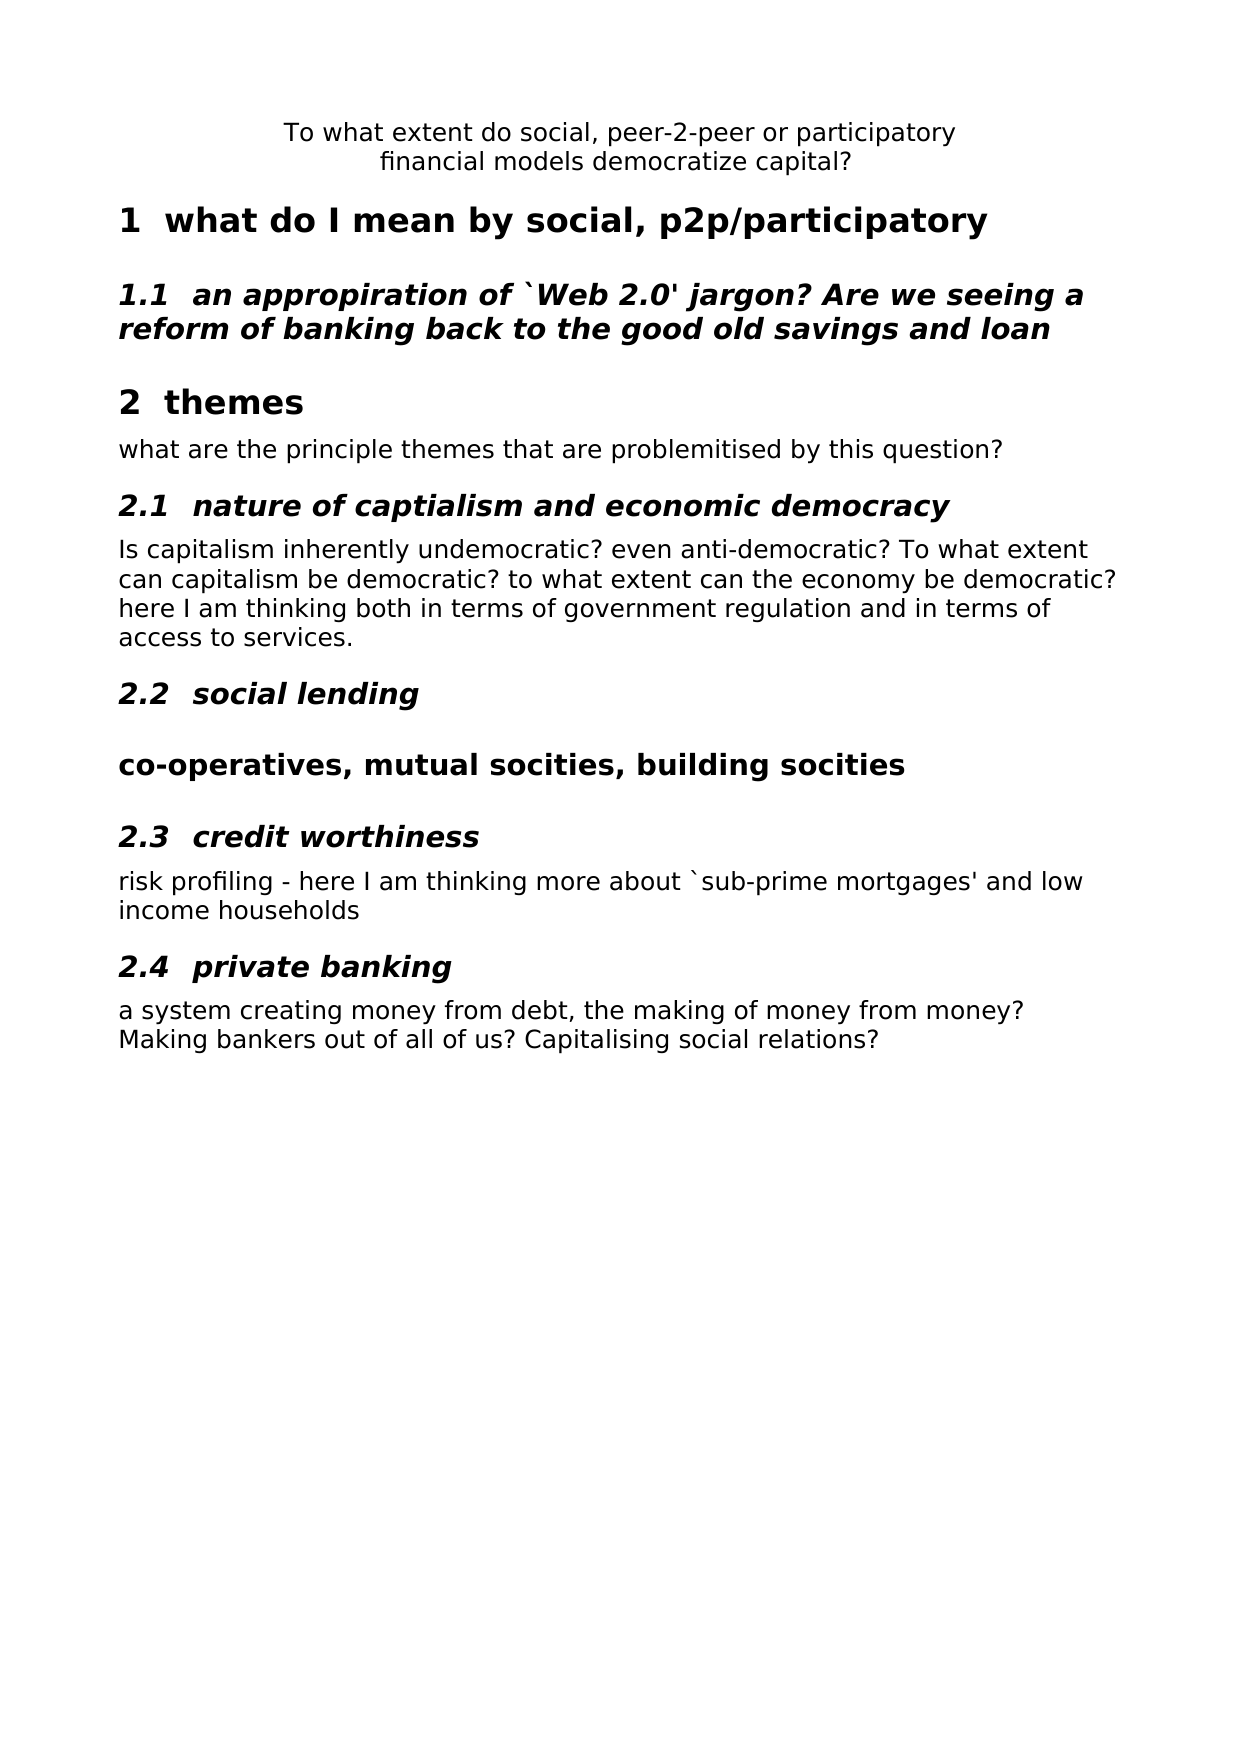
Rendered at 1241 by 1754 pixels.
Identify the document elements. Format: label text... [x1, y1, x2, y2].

subtitle private banking [118, 950, 1122, 984]
subtitle co-operatives, mutual socities, building socities [118, 749, 1122, 783]
text Is capitalism inherently undemocratic? even anti-democratic? To what extent can capitalism be democratic? to what extent can the economy be democratic? here I am thinking both in terms of government regulation and in terms of access to services. [118, 536, 1122, 652]
subtitle an appropiration of `Web 2.0' jargon? Are we seeing a reform of banking back to the good old savings and loan [118, 278, 1122, 346]
subtitle nature of captialism and economic democracy [118, 489, 1122, 523]
subtitle social lending [118, 677, 1122, 711]
subtitle credit worthiness [118, 820, 1122, 854]
text risk profiling - here I am thinking more about `sub-prime mortgages' and low income households [118, 867, 1122, 925]
text financial models democratize capital? [118, 147, 1122, 176]
text To what extent do social, peer-2-peer or participatory [118, 118, 1122, 147]
text what are the principle themes that are problemitised by this question? [118, 435, 1122, 464]
subtitle themes [118, 383, 1122, 422]
subtitle what do I mean by social, p2p/participatory [118, 201, 1122, 241]
text a system creating money from debt, the making of money from money? Making bankers out of all of us? Capitalising social relations? [118, 996, 1122, 1055]
